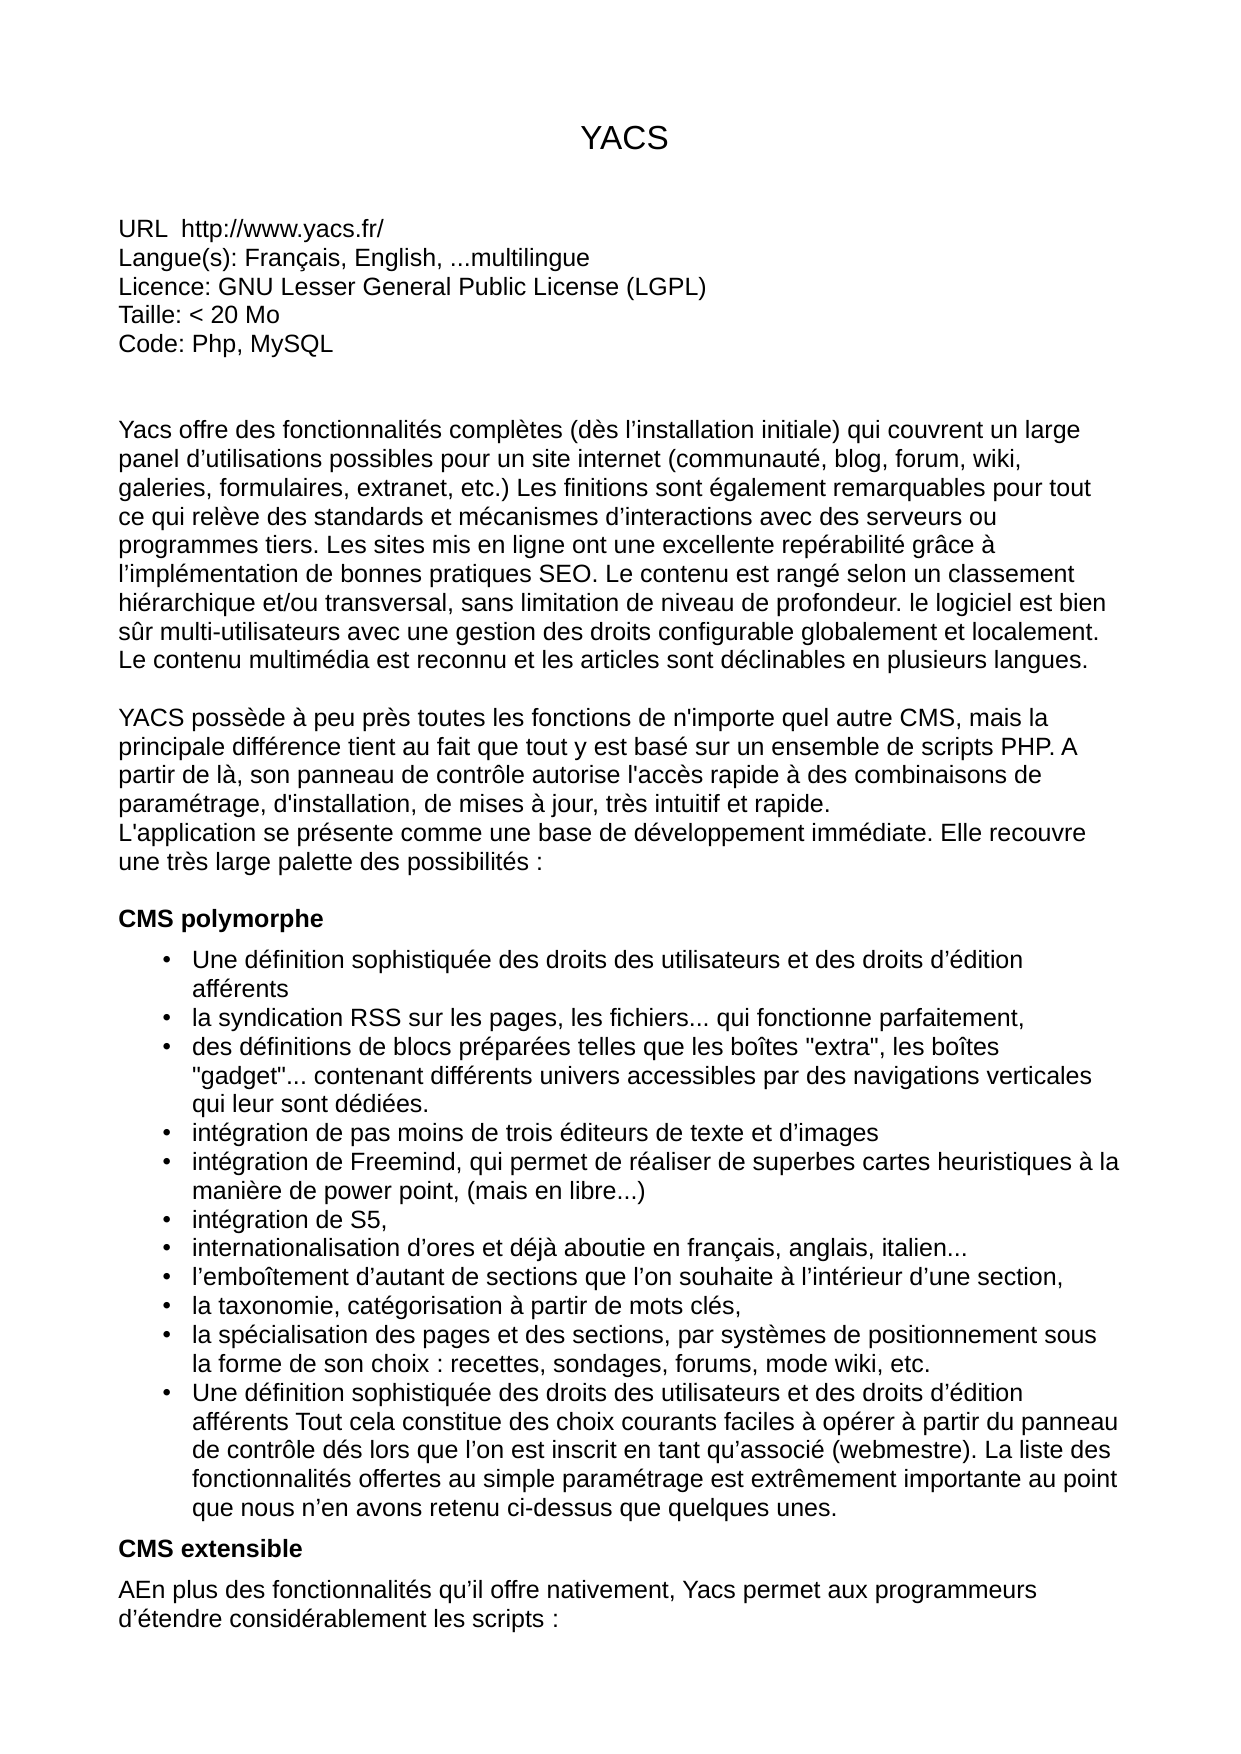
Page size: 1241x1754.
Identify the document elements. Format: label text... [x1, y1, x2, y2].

text Langue(s): Français, English, ...multilingue [118, 243, 1122, 272]
text URL http://www.yacs.fr/ [118, 214, 1122, 243]
list intégration de Freemind, qui permet de réaliser de superbes cartes heuristiques à la manière de power point, (mais en libre...) [162, 1147, 1122, 1204]
list intégration de S5, [162, 1204, 1122, 1233]
text L'application se présente comme une base de développement immédiate. Elle recouvre une très large palette des possibilités : [118, 818, 1122, 875]
list Une définition sophistiquée des droits des utilisateurs et des droits d’édition afférents Tout cela constitue des choix courants faciles à opérer à partir du panneau de contrôle dés lors que l’on est inscrit en tant qu’associé (webmestre). La liste des fonctionnalités offertes au simple paramétrage est extrêmement importante au point que nous n’en avons retenu ci-dessus que quelques unes. [162, 1378, 1122, 1521]
text CMS extensible [118, 1534, 1122, 1563]
list la taxonomie, catégorisation à partir de mots clés, [162, 1291, 1122, 1320]
list la syndication RSS sur les pages, les fichiers... qui fonctionne parfaitement, [162, 1003, 1122, 1032]
text YACS possède à peu près toutes les fonctions de n'importe quel autre CMS, mais la principale différence tient au fait que tout y est basé sur un ensemble de scripts PHP. A partir de là, son panneau de contrôle autorise l'accès rapide à des combinaisons de paramétrage, d'installation, de mises à jour, très intuitif et rapide. [118, 703, 1122, 818]
text AEn plus des fonctionnalités qu’il offre nativement, Yacs permet aux programmeurs d’étendre considérablement les scripts : [118, 1575, 1122, 1633]
text Taille: < 20 Mo [118, 300, 1122, 329]
list intégration de pas moins de trois éditeurs de texte et d’images [162, 1118, 1122, 1147]
text Code: Php, MySQL [118, 329, 1122, 358]
text YACS [118, 118, 1122, 157]
text Licence: GNU Lesser General Public License (LGPL) [118, 272, 1122, 300]
text CMS polymorphe [118, 904, 1122, 933]
list internationalisation d’ores et déjà aboutie en français, anglais, italien... [162, 1233, 1122, 1262]
list la spécialisation des pages et des sections, par systèmes de positionnement sous la forme de son choix : recettes, sondages, forums, mode wiki, etc. [162, 1320, 1122, 1378]
list l’emboîtement d’autant de sections que l’on souhaite à l’intérieur d’une section, [162, 1262, 1122, 1291]
list des définitions de blocs préparées telles que les boîtes "extra", les boîtes "gadget"... contenant différents univers accessibles par des navigations verticales qui leur sont dédiées. [162, 1032, 1122, 1118]
text Yacs offre des fonctionnalités complètes (dès l’installation initiale) qui couvrent un large panel d’utilisations possibles pour un site internet (communauté, blog, forum, wiki, galeries, formulaires, extranet, etc.) Les finitions sont également remarquables pour tout ce qui relève des standards et mécanismes d’interactions avec des serveurs ou programmes tiers. Les sites mis en ligne ont une excellente repérabilité grâce à l’implémentation de bonnes pratiques SEO. Le contenu est rangé selon un classement hiérarchique et/ou transversal, sans limitation de niveau de profondeur. le logiciel est bien sûr multi-utilisateurs avec une gestion des droits configurable globalement et localement. Le contenu multimédia est reconnu et les articles sont déclinables en plusieurs langues. [118, 415, 1122, 674]
list Une définition sophistiquée des droits des utilisateurs et des droits d’édition afférents [162, 945, 1122, 1003]
